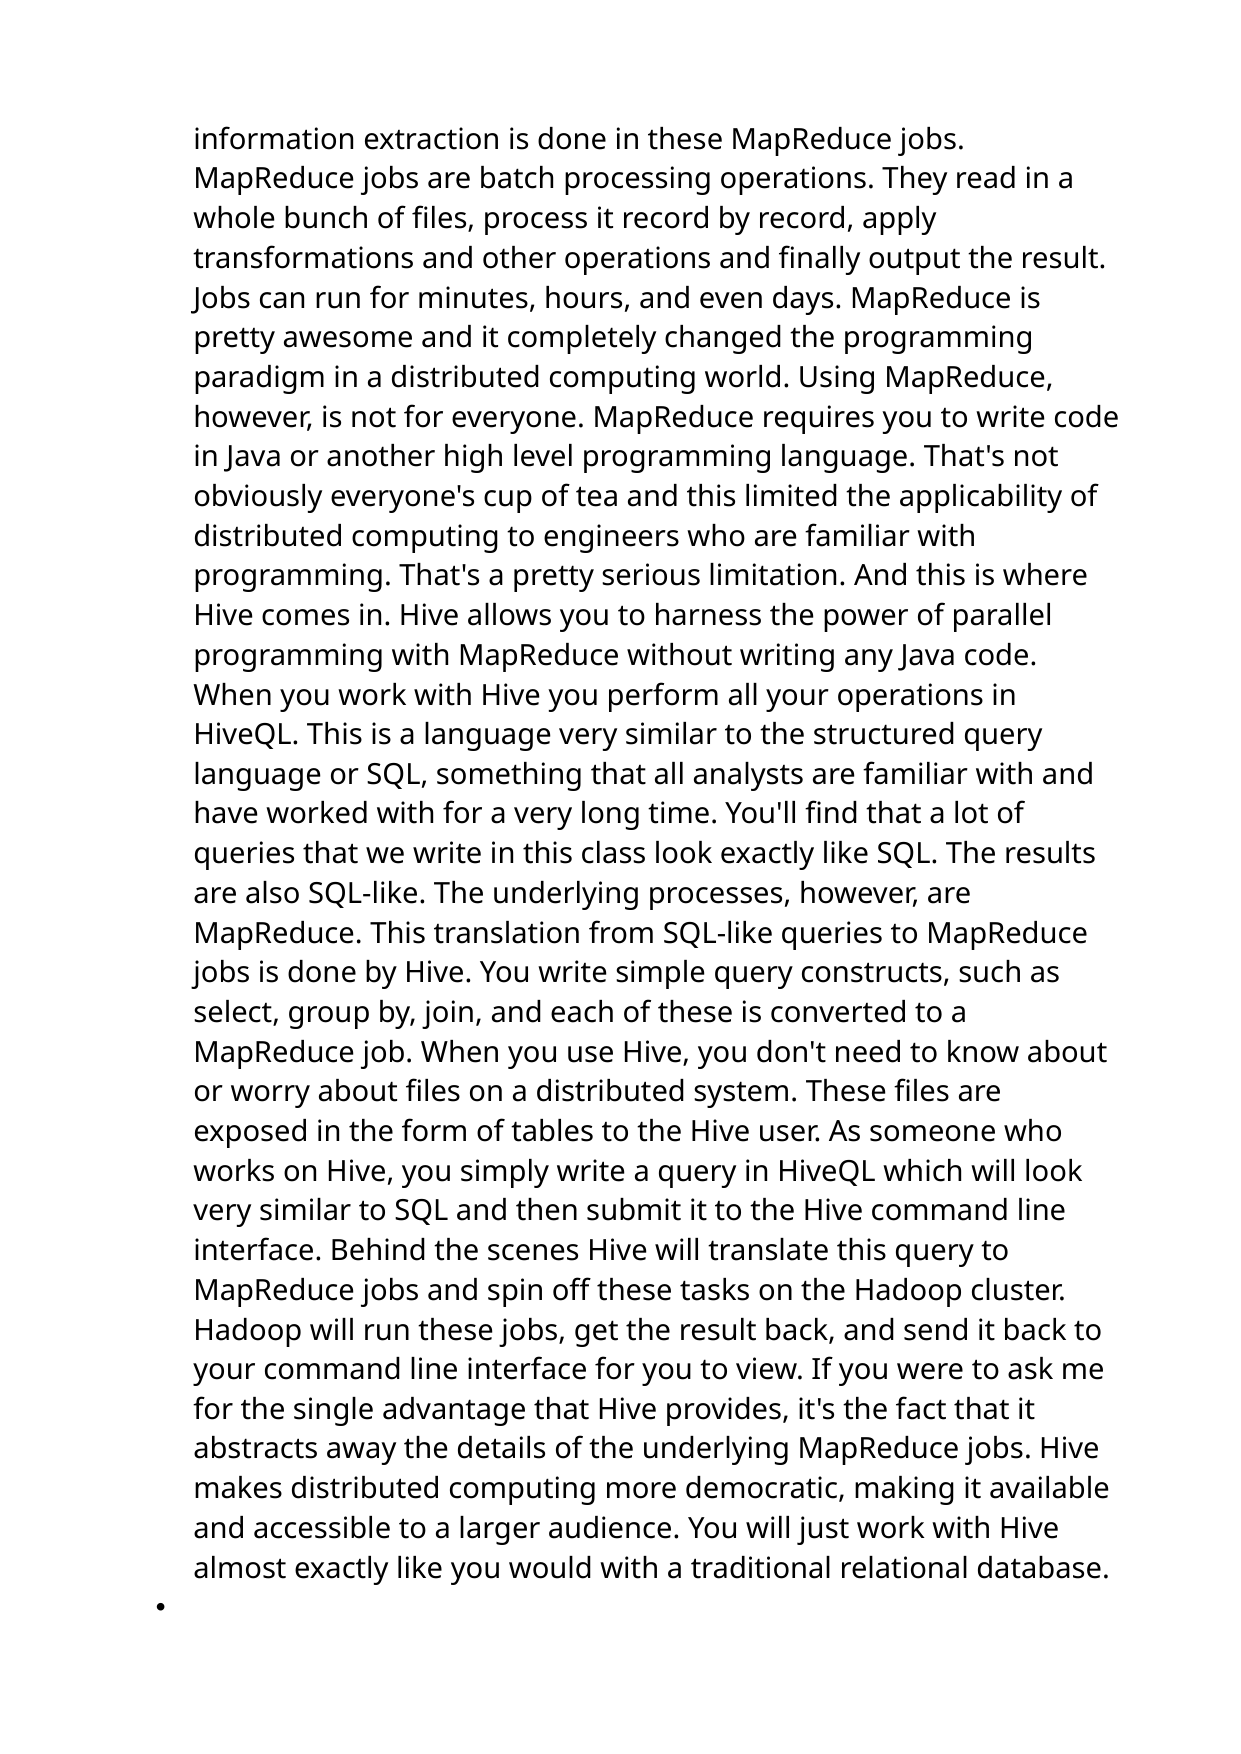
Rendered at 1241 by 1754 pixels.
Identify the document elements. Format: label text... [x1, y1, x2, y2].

list information extraction is done in these MapReduce jobs. MapReduce jobs are batch processing operations. They read in a whole bunch of files, process it record by record, apply transformations and other operations and finally output the result. Jobs can run for minutes, hours, and even days. MapReduce is pretty awesome and it completely changed the programming paradigm in a distributed computing world. Using MapReduce, however, is not for everyone. MapReduce requires you to write code in Java or another high level programming language. That's not obviously everyone's cup of tea and this limited the applicability of distributed computing to engineers who are familiar with programming. That's a pretty serious limitation. And this is where Hive comes in. Hive allows you to harness the power of parallel programming with MapReduce without writing any Java code. When you work with Hive you perform all your operations in HiveQL. This is a language very similar to the structured query language or SQL, something that all analysts are familiar with and have worked with for a very long time. You'll find that a lot of queries that we write in this class look exactly like SQL. The results are also SQL-like. The underlying processes, however, are MapReduce. This translation from SQL-like queries to MapReduce jobs is done by Hive. You write simple query constructs, such as select, group by, join, and each of these is converted to a MapReduce job. When you use Hive, you don't need to know about or worry about files on a distributed system. These files are exposed in the form of tables to the Hive user. As someone who works on Hive, you simply write a query in HiveQL which will look very similar to SQL and then submit it to the Hive command line interface. Behind the scenes Hive will translate this query to MapReduce jobs and spin off these tasks on the Hadoop cluster. Hadoop will run these jobs, get the result back, and send it back to your command line interface for you to view. If you were to ask me for the single advantage that Hive provides, it's the fact that it abstracts away the details of the underlying MapReduce jobs. Hive makes distributed computing more democratic, making it available and accessible to a larger audience. You will just work with Hive almost exactly like you would with a traditional relational database. [156, 118, 1122, 1587]
